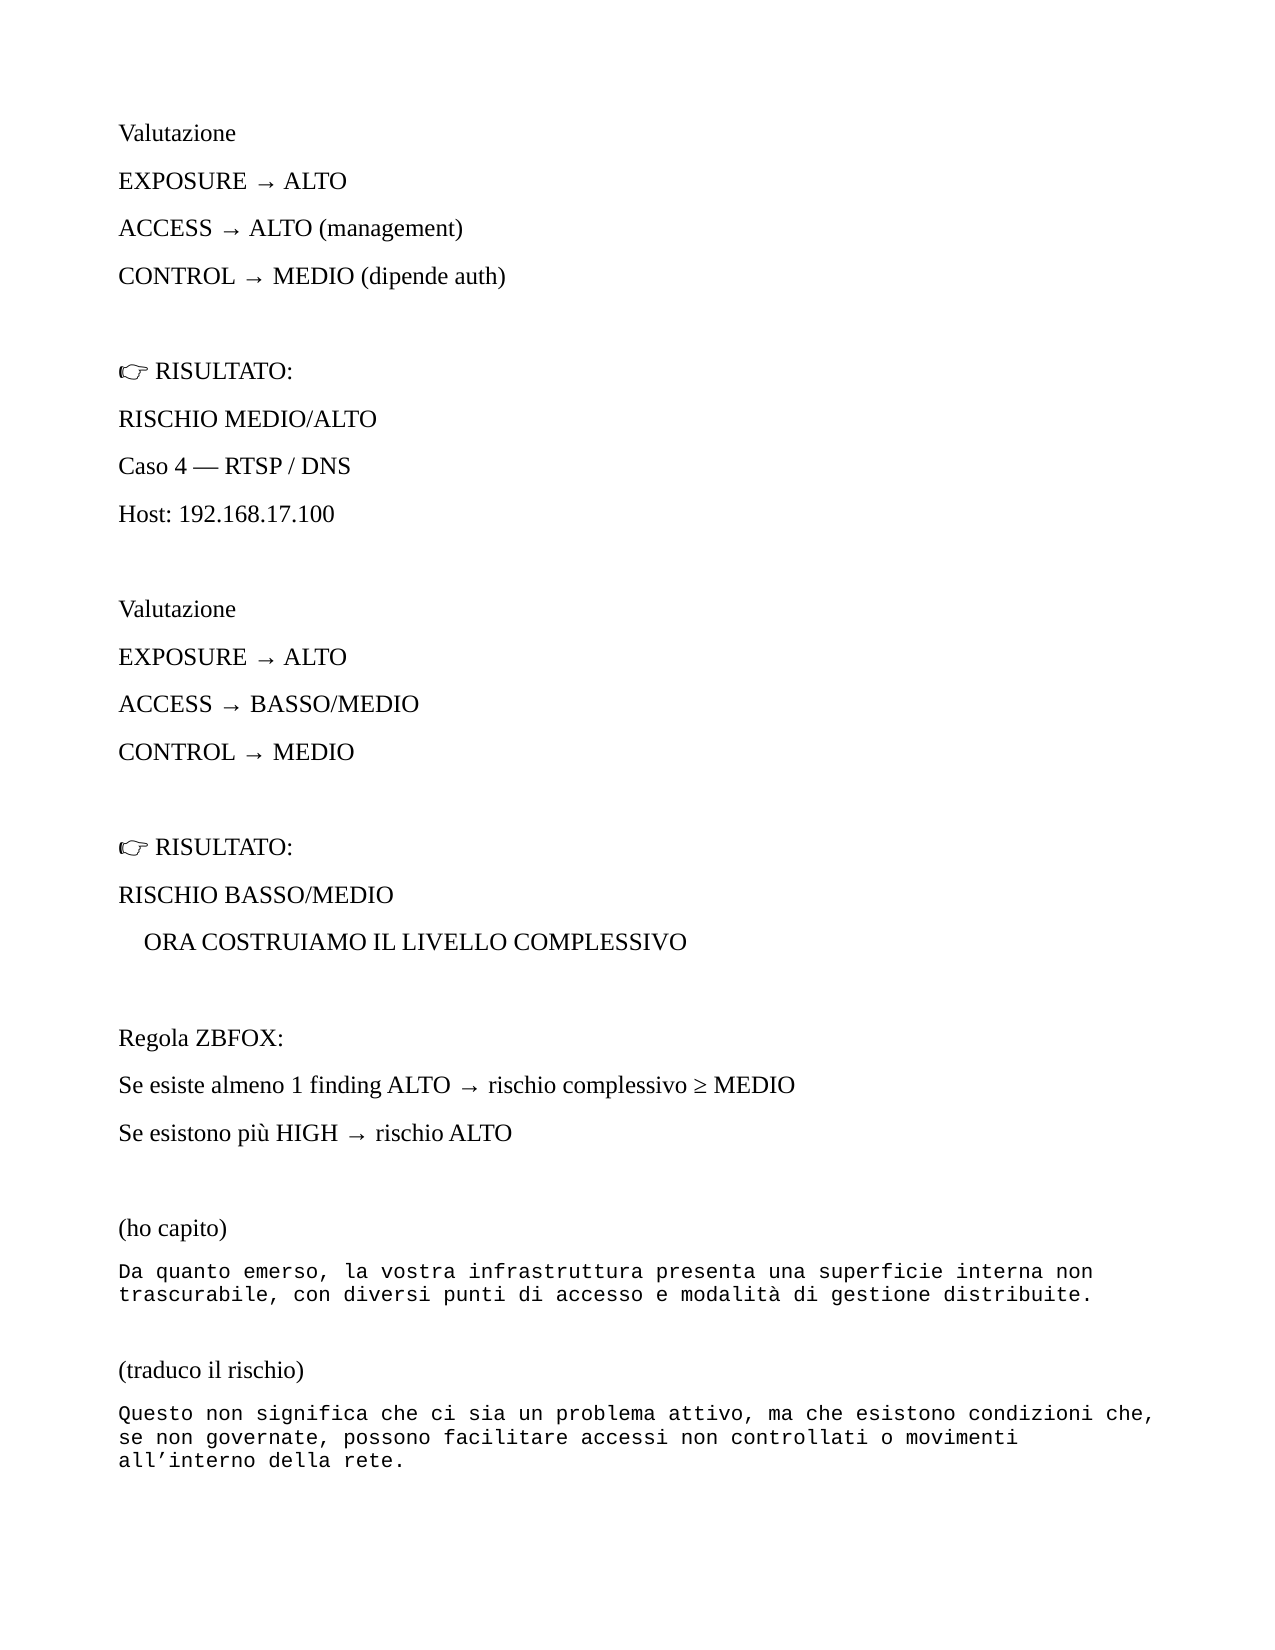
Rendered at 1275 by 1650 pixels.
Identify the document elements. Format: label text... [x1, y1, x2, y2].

text Se esiste almeno 1 finding ALTO → rischio complessivo ≥ MEDIO [118, 1070, 1157, 1099]
text (traduco il rischio) [118, 1356, 1157, 1384]
text EXPOSURE → ALTO [118, 642, 1157, 671]
text Questo non significa che ci sia un problema attivo, ma che esistono condizioni che, se non governate, possono facilitare accessi non controllati o movimenti all’interno della rete. [118, 1403, 1157, 1474]
text (ho capito) [118, 1213, 1157, 1242]
text Da quanto emerso, la vostra infrastruttura presenta una superficie interna non trascurabile, con diversi punti di accesso e modalità di gestione distribuite. [118, 1261, 1157, 1308]
text Caso 4 — RTSP / DNS [118, 451, 1157, 480]
text EXPOSURE → ALTO [118, 166, 1157, 194]
text 👉 RISULTATO: [118, 832, 1157, 861]
text CONTROL → MEDIO [118, 737, 1157, 766]
text Regola ZBFOX: [118, 1023, 1157, 1051]
text 👉 RISULTATO: [118, 356, 1157, 385]
text Se esistono più HIGH → rischio ALTO [118, 1118, 1157, 1147]
text RISCHIO BASSO/MEDIO [118, 880, 1157, 908]
text ACCESS → ALTO (management) [118, 213, 1157, 242]
text RISCHIO MEDIO/ALTO [118, 404, 1157, 432]
text Host: 192.168.17.100 [118, 499, 1157, 528]
text Valutazione [118, 118, 1157, 147]
text ACCESS → BASSO/MEDIO [118, 689, 1157, 718]
text CONTROL → MEDIO (dipende auth) [118, 261, 1157, 290]
text 🔥 ORA COSTRUIAMO IL LIVELLO COMPLESSIVO [118, 927, 1157, 956]
text Valutazione [118, 594, 1157, 623]
